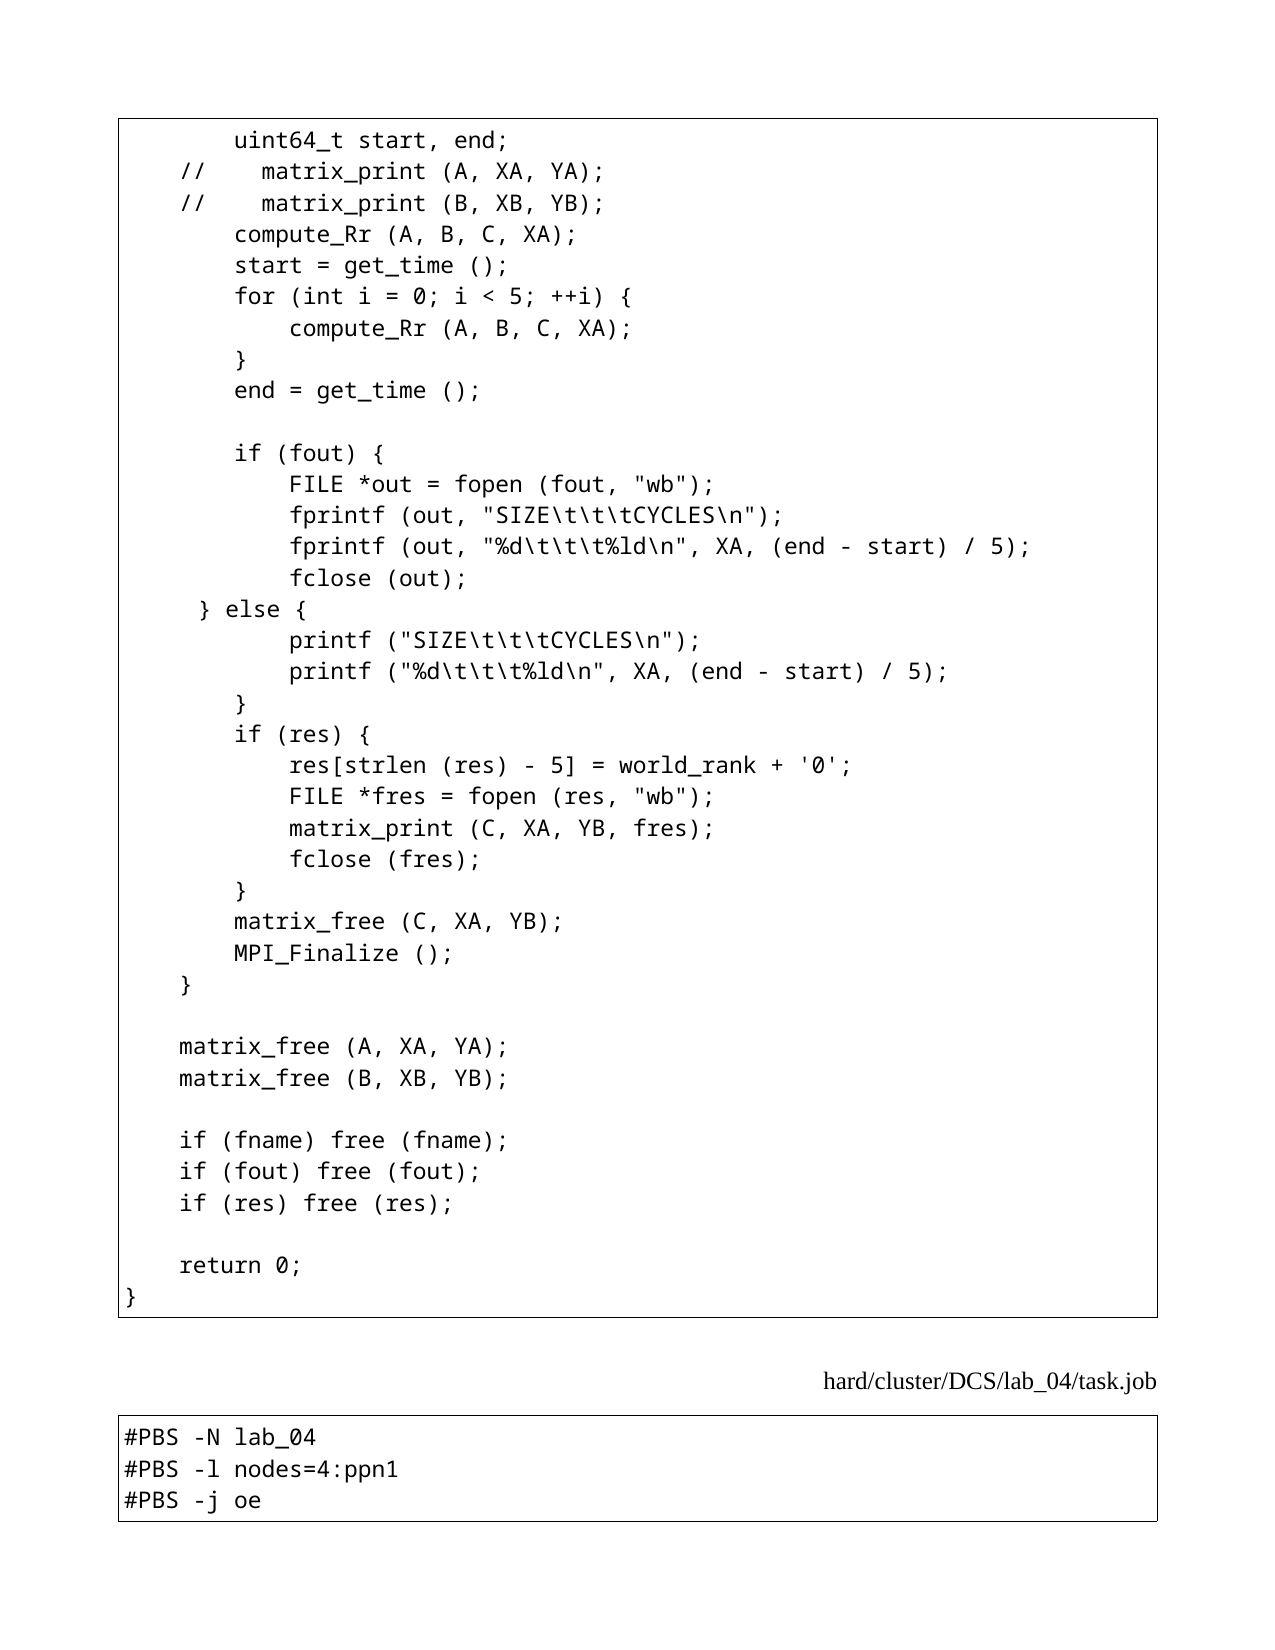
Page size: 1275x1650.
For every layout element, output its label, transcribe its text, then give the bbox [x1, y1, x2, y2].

table_header uint64_t start, end; // matrix_print (A, XA, YA); // matrix_print (B, XB, YB); compute_Rr (A, B, C, XA); start = get_time (); for (int i = 0; i < 5; ++i) { compute_Rr (A, B, C, XA); } end = get_time (); if (fout) { FILE *out = fopen (fout, "wb"); fprintf (out, "SIZE\t\t\tCYCLES\n"); fprintf (out, "%d\t\t\t%ld\n", XA, (end - start) / 5); fclose (out); } else { printf ("SIZE\t\t\tCYCLES\n"); printf ("%d\t\t\t%ld\n", XA, (end - start) / 5); } if (res) { res[strlen (res) - 5] = world_rank + '0'; FILE *fres = fopen (res, "wb"); matrix_print (C, XA, YB, fres); fclose (fres); } matrix_free (C, XA, YB); MPI_Finalize (); } matrix_free (A, XA, YA); matrix_free (B, XB, YB); if (fname) free (fname); if (fout) free (fout); if (res) free (res); return 0; } [119, 119, 1157, 1317]
text hard/cluster/DCS/lab_04/task.job [118, 1366, 1157, 1395]
table_header #PBS -N lab_04 #PBS -l nodes=4:ppn1 #PBS -j oe [119, 1416, 1157, 1521]
